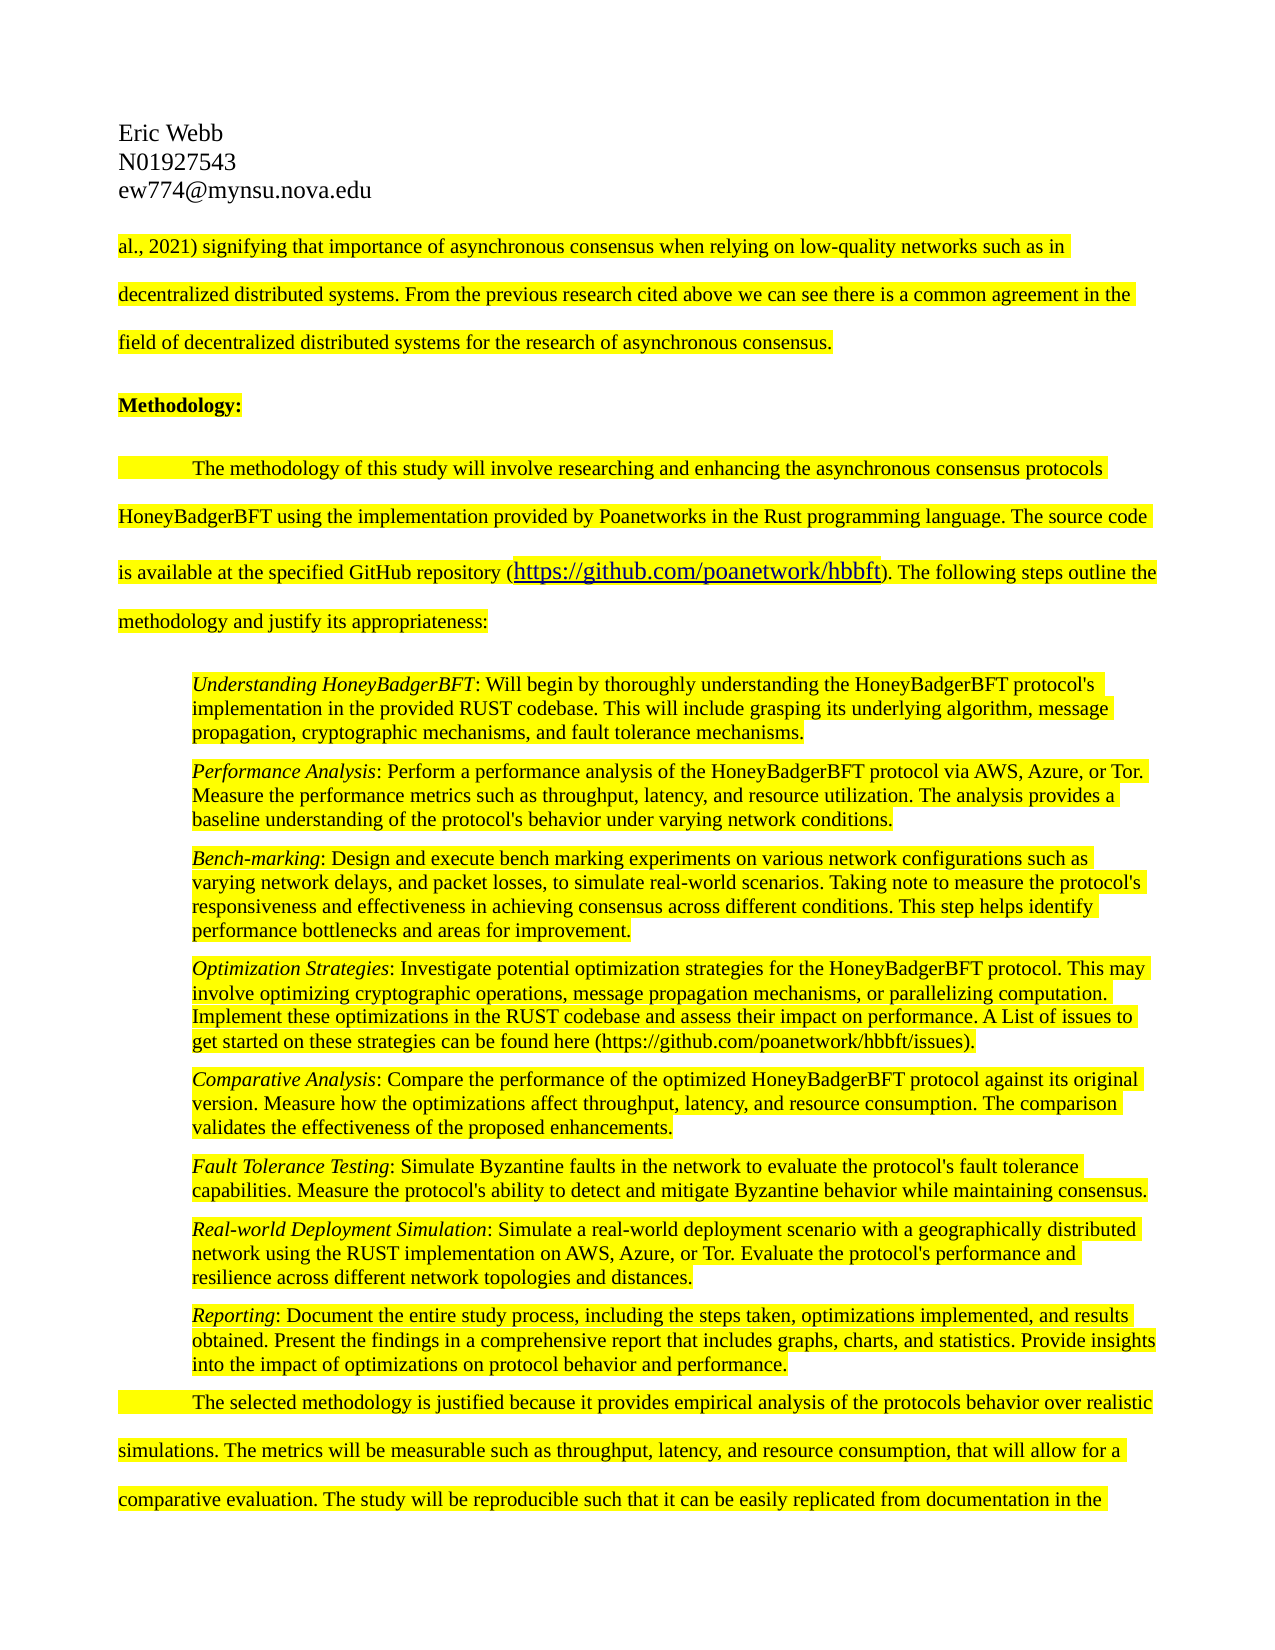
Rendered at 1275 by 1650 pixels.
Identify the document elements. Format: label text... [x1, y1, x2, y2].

list Fault Tolerance Testing: Simulate Byzantine faults in the network to evaluate the protocol's fault tolerance capabilities. Measure the protocol's ability to detect and mitigate Byzantine behavior while maintaining consensus. [162, 1154, 1157, 1202]
text The methodology of this study will involve researching and enhancing the asynchronous consensus protocols HoneyBadgerBFT using the implementation provided by Poanetworks in the Rust programming language. The source code is available at the specified GitHub repository (https://github.com/poanetwork/hbbft). The following steps outline the methodology and justify its appropriateness: [118, 456, 1157, 633]
list Reporting: Document the entire study process, including the steps taken, optimizations implemented, and results obtained. Present the findings in a comprehensive report that includes graphs, charts, and statistics. Provide insights into the impact of optimizations on protocol behavior and performance. [162, 1303, 1157, 1376]
list Comparative Analysis: Compare the performance of the optimized HoneyBadgerBFT protocol against its original version. Measure how the optimizations affect throughput, latency, and resource consumption. The comparison validates the effectiveness of the proposed enhancements. [162, 1067, 1157, 1139]
text al., 2021) signifying that importance of asynchronous consensus when relying on low-quality networks such as in decentralized distributed systems. From the previous research cited above we can see there is a common agreement in the field of decentralized distributed systems for the research of asynchronous consensus. [118, 234, 1157, 354]
list Bench-marking: Design and execute bench marking experiments on various network configurations such as varying network delays, and packet losses, to simulate real-world scenarios. Taking note to measure the protocol's responsiveness and effectiveness in achieving consensus across different conditions. This step helps identify performance bottlenecks and areas for improvement. [162, 846, 1157, 942]
list Real-world Deployment Simulation: Simulate a real-world deployment scenario with a geographically distributed network using the RUST implementation on AWS, Azure, or Tor. Evaluate the protocol's performance and resilience across different network topologies and distances. [162, 1217, 1157, 1289]
list Understanding HoneyBadgerBFT: Will begin by thoroughly understanding the HoneyBadgerBFT protocol's implementation in the provided RUST codebase. This will include grasping its underlying algorithm, message propagation, cryptographic mechanisms, and fault tolerance mechanisms. [162, 672, 1157, 744]
text The selected methodology is justified because it provides empirical analysis of the protocols behavior over realistic simulations. The metrics will be measurable such as throughput, latency, and resource consumption, that will allow for a comparative evaluation. The study will be reproducible such that it can be easily replicated from documentation in the [118, 1390, 1157, 1511]
text Methodology: [118, 393, 1157, 417]
list Optimization Strategies: Investigate potential optimization strategies for the HoneyBadgerBFT protocol. This may involve optimizing cryptographic operations, message propagation mechanisms, or parallelizing computation. Implement these optimizations in the RUST codebase and assess their impact on performance. A List of issues to get started on these strategies can be found here (https://github.com/poanetwork/hbbft/issues). [162, 956, 1157, 1053]
list Performance Analysis: Perform a performance analysis of the HoneyBadgerBFT protocol via AWS, Azure, or Tor. Measure the performance metrics such as throughput, latency, and resource utilization. The analysis provides a baseline understanding of the protocol's behavior under varying network conditions. [162, 759, 1157, 831]
